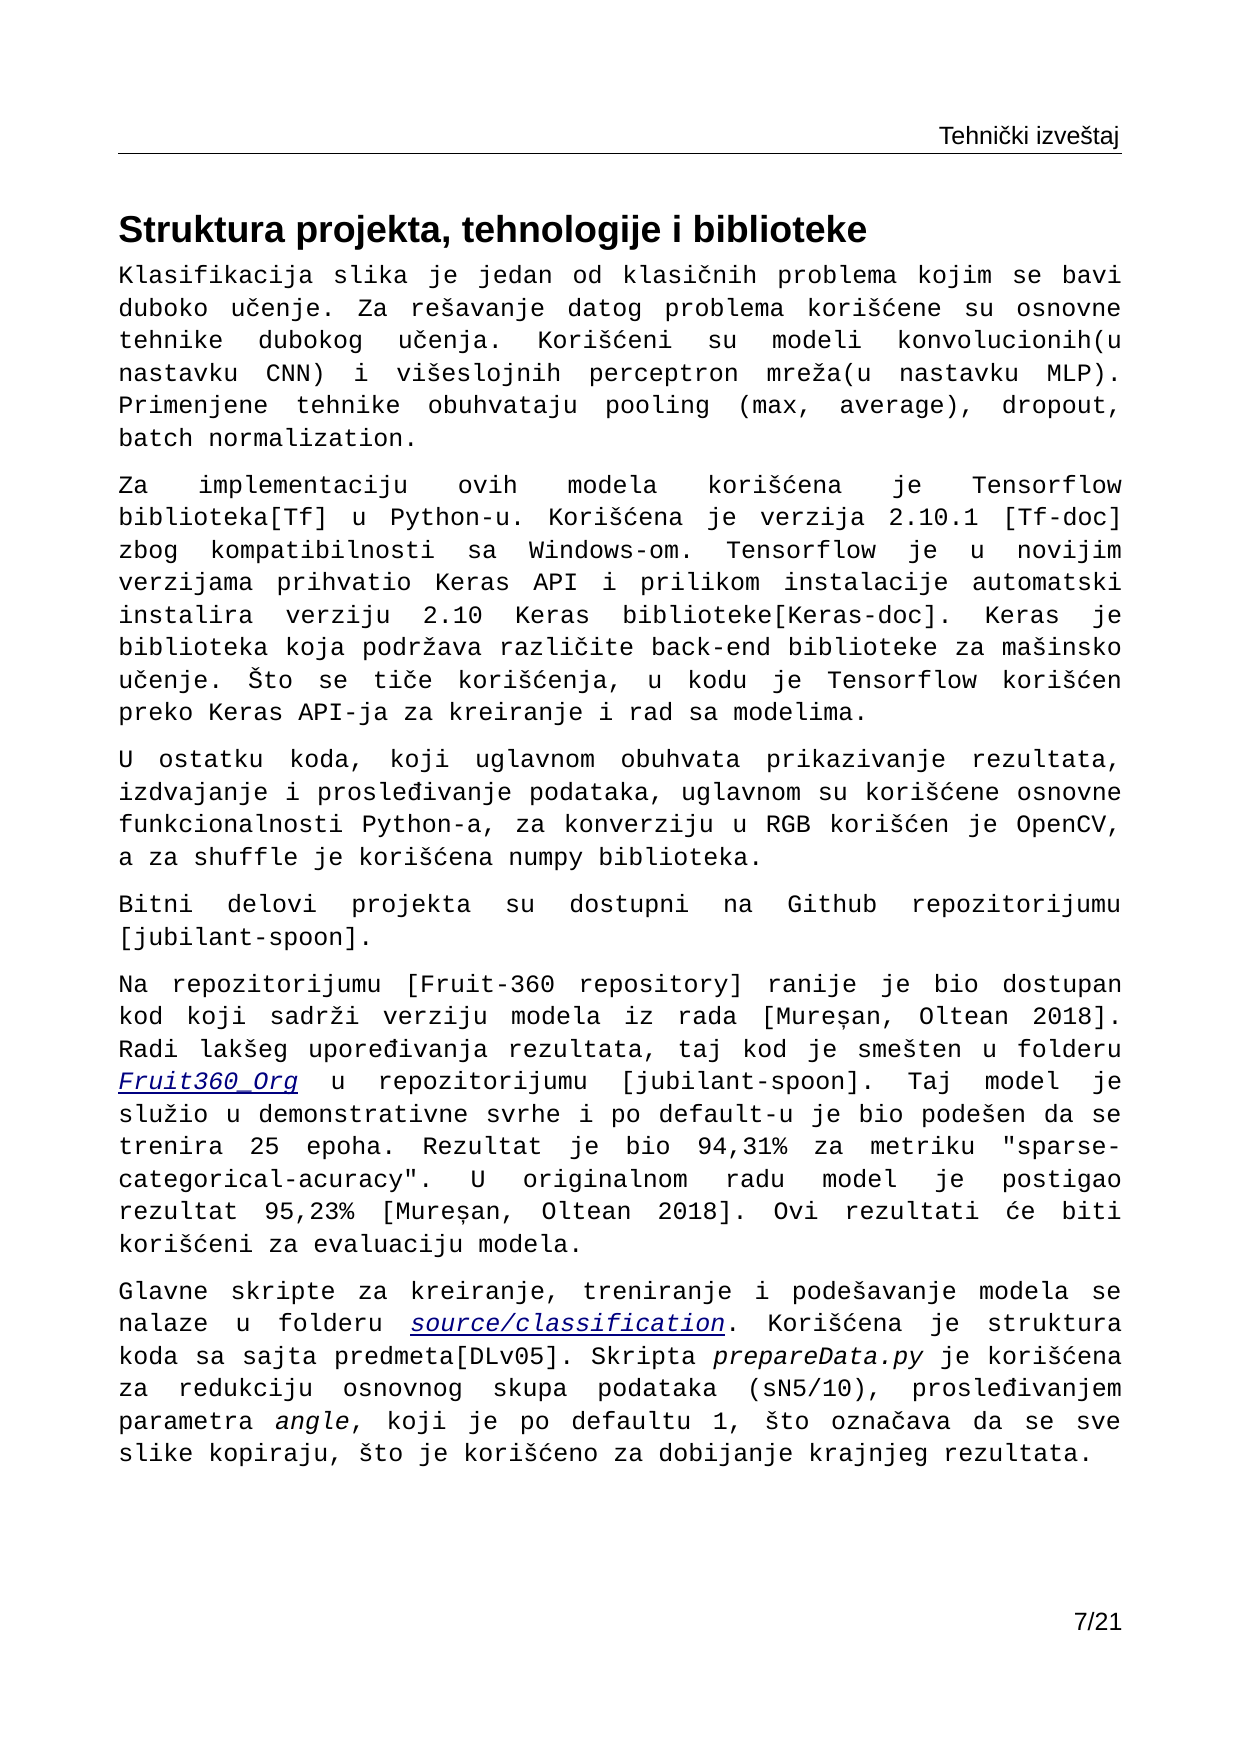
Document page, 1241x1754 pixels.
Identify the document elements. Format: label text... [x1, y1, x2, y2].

text Klasifikacija slika je jedan od klasičnih problema kojim se bavi duboko učenje. Za rešavanje datog problema korišćene su osnovne tehnike dubokog učenja. Korišćeni su modeli konvolucionih(u nastavku CNN) i višeslojnih perceptron mreža(u nastavku MLP). Primenjene tehnike obuhvataju pooling (max, average), dropout, batch normalization. [118, 263, 1122, 454]
text U ostatku koda, koji uglavnom obuhvata prikazivanje rezultata, izdvajanje i prosleđivanje podataka, uglavnom su korišćene osnovne funkcionalnosti Python-a, za konverziju u RGB korišćen je OpenCV, a za shuffle je korišćena numpy biblioteka. [118, 747, 1122, 873]
text Na repozitorijumu [Fruit-360 repository] ranije je bio dostupan kod koji sadrži verziju modela iz rada [Mureșan, Oltean 2018]. Radi lakšeg upoređivanja rezultata, taj kod je smešten u folderu Fruit360_Org u repozitorijumu [jubilant-spoon]. Taj model je služio u demonstrativne svrhe i po default-u je bio podešen da se trenira 25 epoha. Rezultat je bio 94,31% za metriku "sparse-categorical-acuracy". U originalnom radu model je postigao rezultat 95,23% [Mureșan, Oltean 2018]. Ovi rezultati će biti korišćeni za evaluaciju modela. [118, 971, 1122, 1259]
text Glavne skripte za kreiranje, treniranje i podešavanje modela se nalaze u folderu source/classification. Korišćena je struktura koda sa sajta predmeta[DLv05]. Skripta prepareData.py je korišćena za redukciju osnovnog skupa podataka (sN5/10), prosleđivanjem parametra angle, koji je po defaultu 1, što označava da se sve slike kopiraju, što je korišćeno za dobijanje krajnjeg rezultata. [118, 1278, 1122, 1469]
subtitle Struktura projekta, tehnologije i biblioteke [118, 207, 1122, 250]
text Bitni delovi projekta su dostupni na Github repozitorijumu [jubilant-spoon]. [118, 892, 1122, 952]
text Za implementaciju ovih modela korišćena je Tensorflow biblioteka[Tf] u Python-u. Korišćena je verzija 2.10.1 [Tf-doc] zbog kompatibilnosti sa Windows-om. Tensorflow je u novijim verzijama prihvatio Keras API i prilikom instalacije automatski instalira verziju 2.10 Keras biblioteke[Keras-doc]. Keras je biblioteka koja podržava različite back-end biblioteke za mašinsko učenje. Što se tiče korišćenja, u kodu je Tensorflow korišćen preko Keras API-ja za kreiranje i rad sa modelima. [118, 472, 1122, 728]
